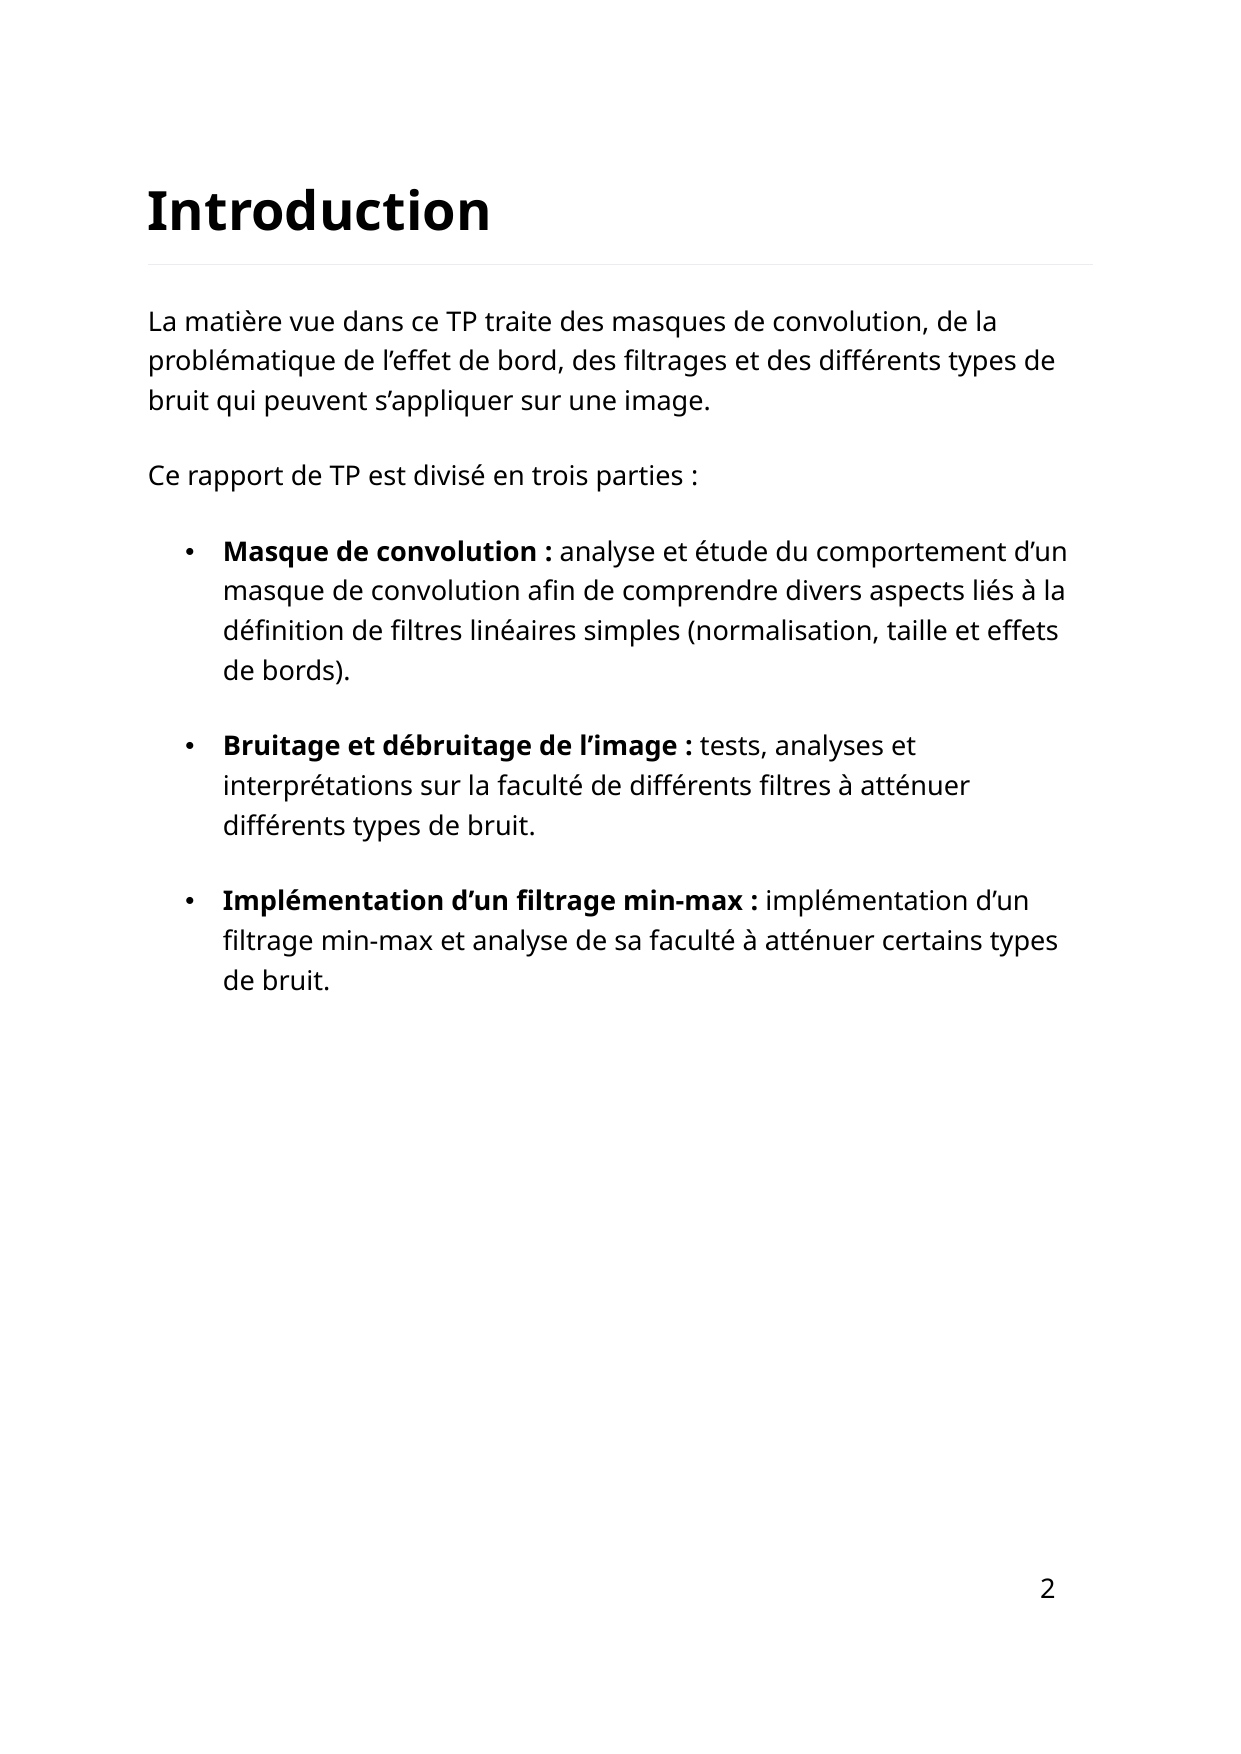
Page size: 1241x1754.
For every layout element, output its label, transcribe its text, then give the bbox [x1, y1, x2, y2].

list Implémentation d’un filtrage min-max : implémentation d’un filtrage min-max et analyse de sa faculté à atténuer certains types de bruit. [185, 881, 1093, 998]
list Masque de convolution : analyse et étude du comportement d’un masque de convolution afin de comprendre divers aspects liés à la définition de filtres linéaires simples (normalisation, taille et effets de bords). [185, 532, 1093, 688]
text Ce rapport de TP est divisé en trois parties : [148, 457, 1093, 494]
list Bruitage et débruitage de l’image : tests, analyses et interprétations sur la faculté de différents filtres à atténuer différents types de bruit. [185, 727, 1093, 843]
subtitle Introduction [148, 173, 1093, 264]
text La matière vue dans ce TP traite des masques de convolution, de la problématique de l’effet de bord, des filtrages et des différents types de bruit qui peuvent s’appliquer sur une image. [148, 302, 1093, 418]
